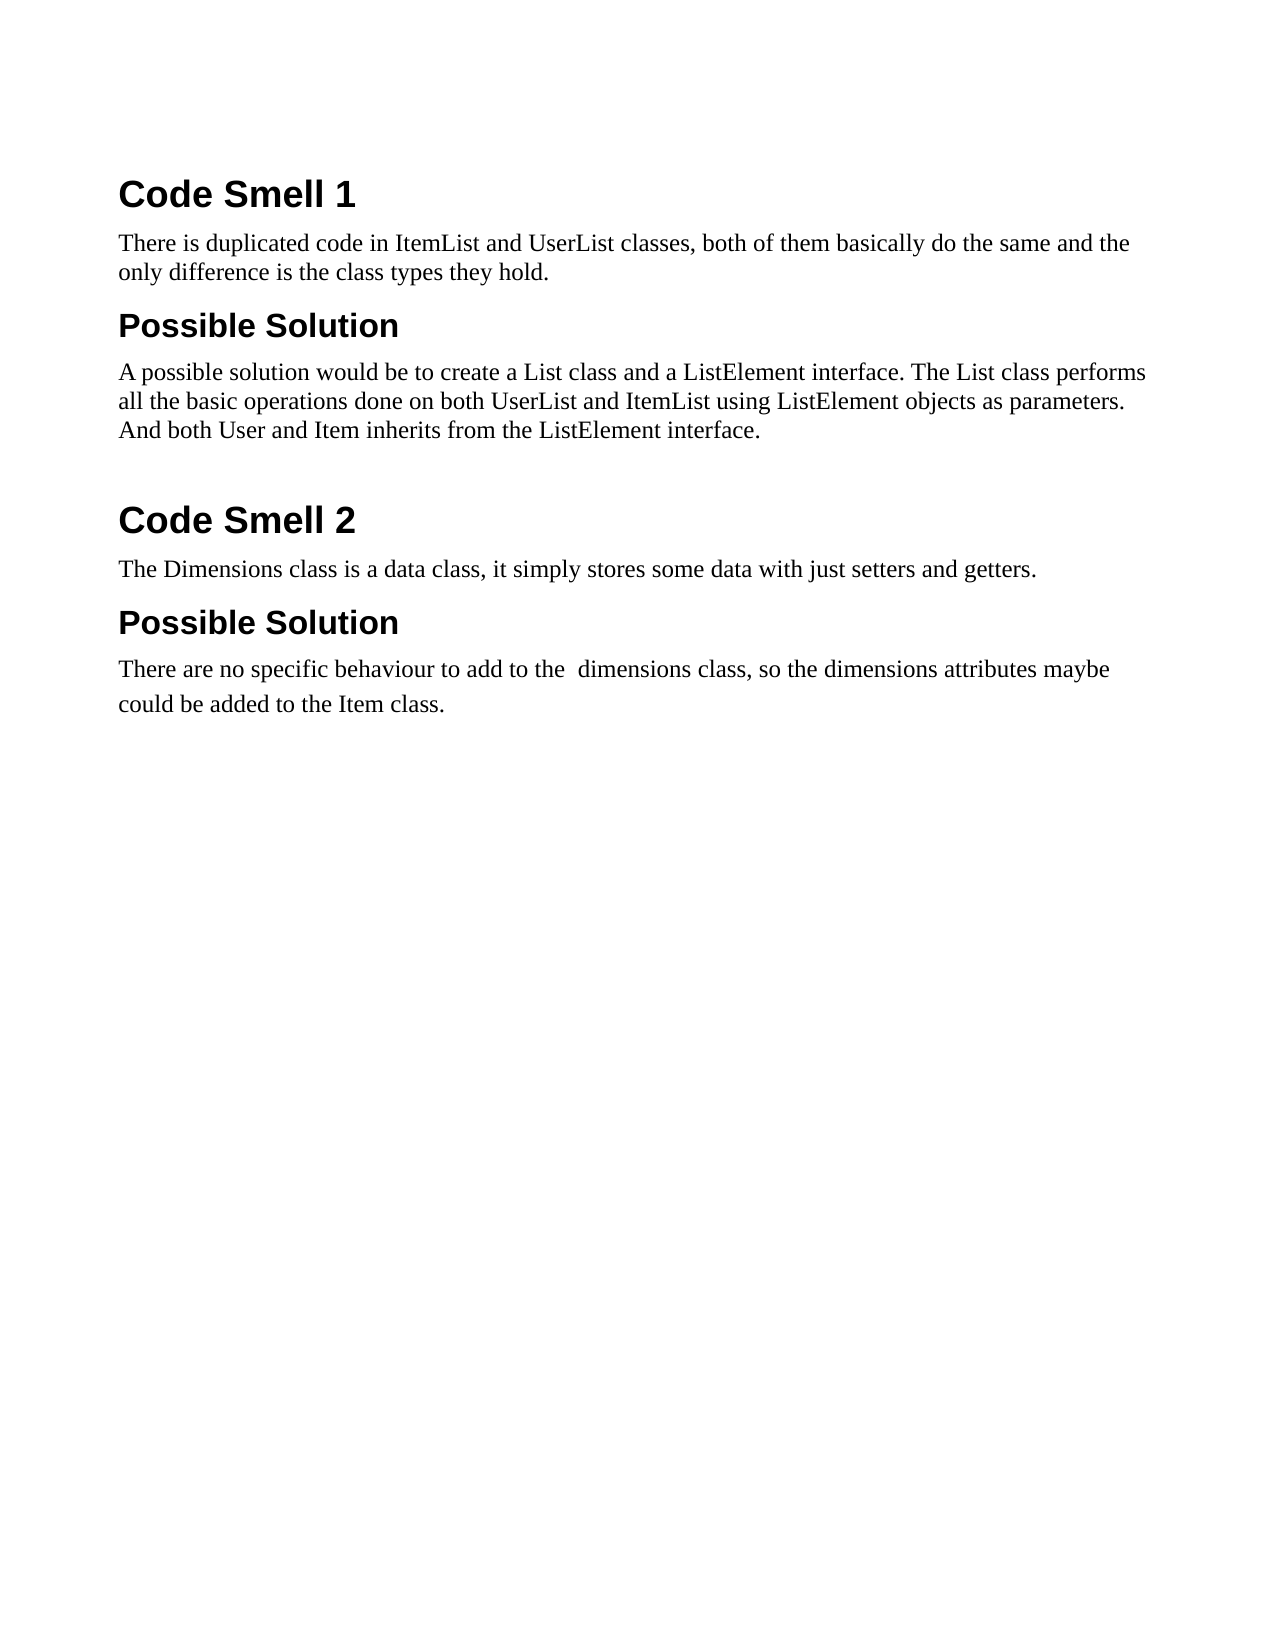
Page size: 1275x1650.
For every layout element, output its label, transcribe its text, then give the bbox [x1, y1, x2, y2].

text The Dimensions class is a data class, it simply stores some data with just setters and getters. [118, 554, 1157, 582]
subtitle Possible Solution [118, 306, 1157, 345]
subtitle Code Smell 2 [118, 497, 1157, 541]
text There is duplicated code in ItemList and UserList classes, both of them basically do the same and the only difference is the class types they hold. [118, 228, 1157, 286]
text There are no specific behaviour to add to the dimensions class, so the dimensions attributes maybe could be added to the Item class. [118, 654, 1157, 718]
text A possible solution would be to create a List class and a ListElement interface. The List class performs all the basic operations done on both UserList and ItemList using ListElement objects as parameters. And both User and Item inherits from the ListElement interface. [118, 357, 1157, 444]
subtitle Possible Solution [118, 603, 1157, 642]
subtitle Code Smell 1 [118, 172, 1157, 216]
